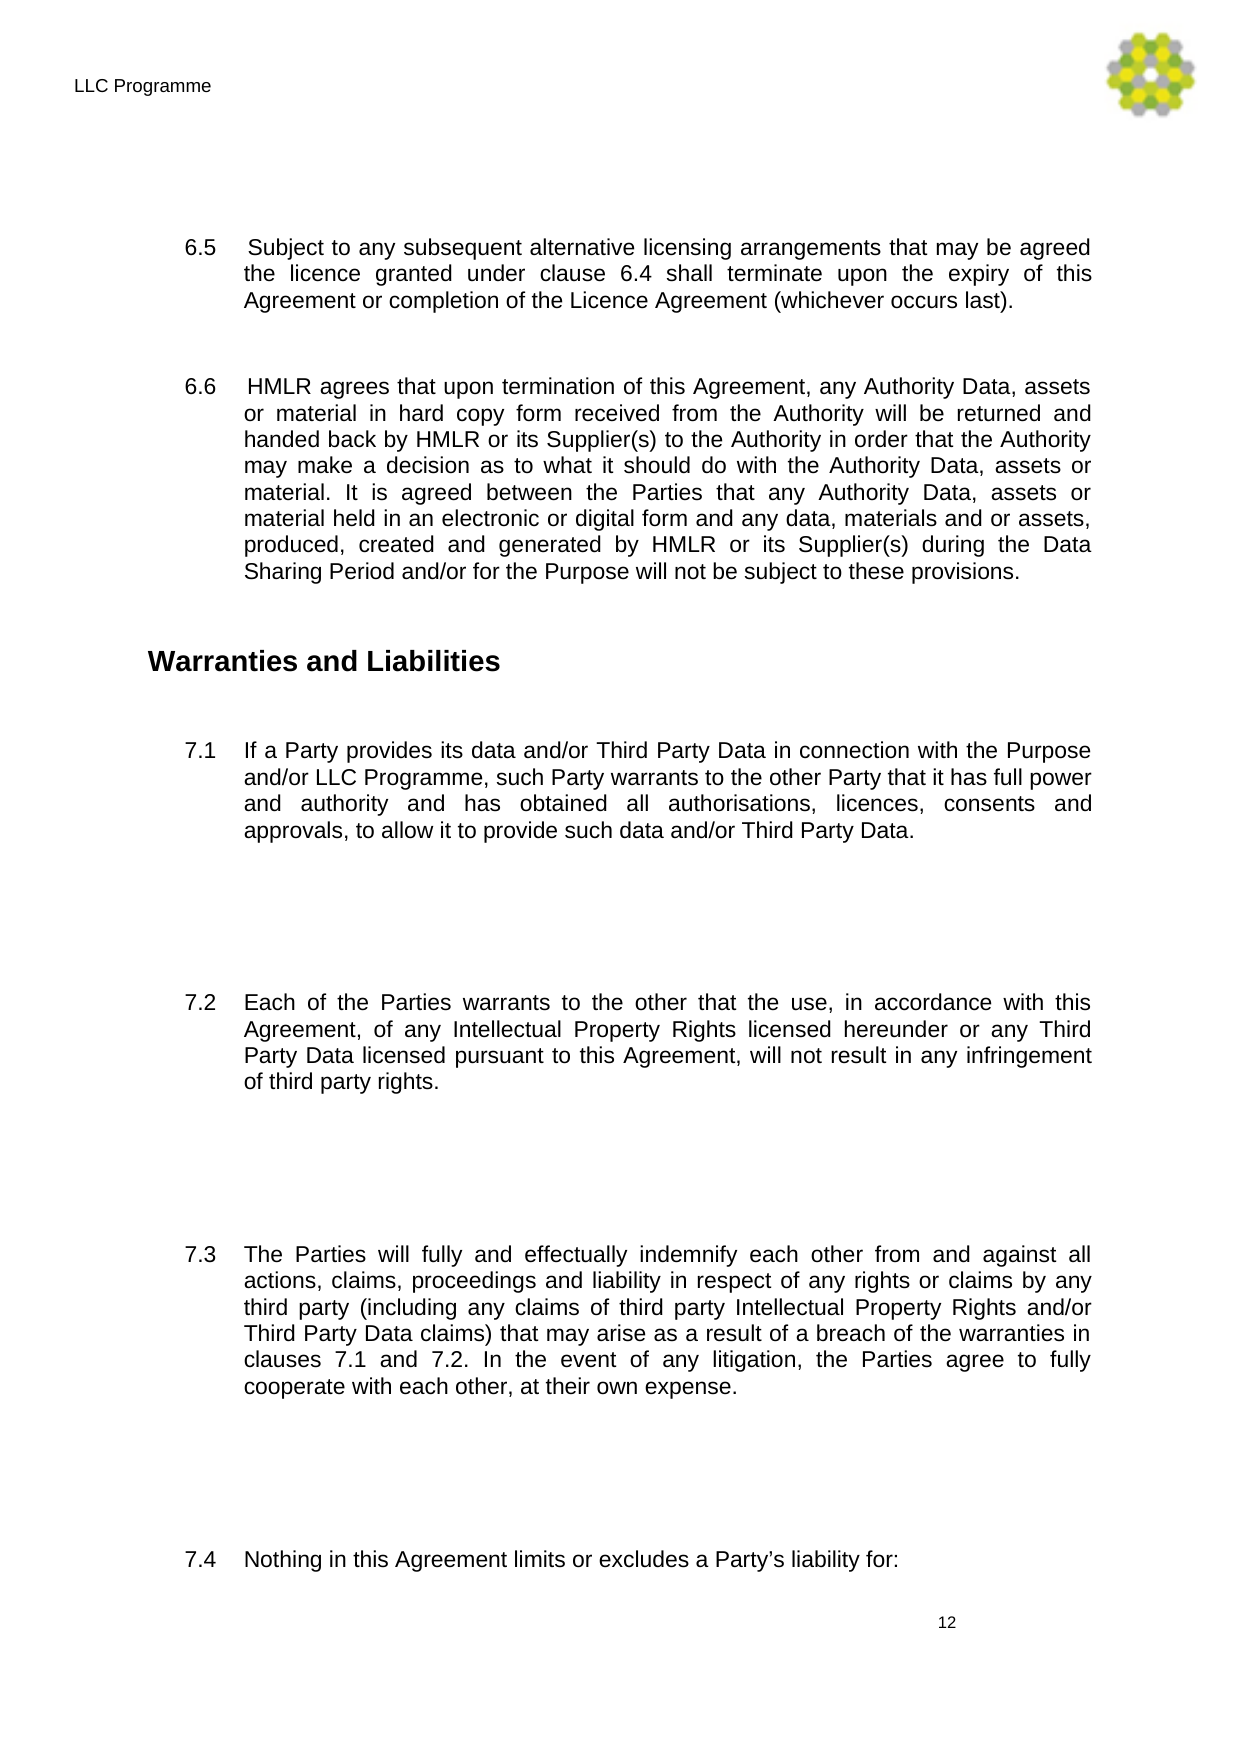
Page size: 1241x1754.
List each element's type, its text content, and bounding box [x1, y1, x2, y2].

list If a Party provides its data and/or Third Party Data in connection with the Purpose and/or LLC Programme, such Party warrants to the other Party that it has full power and authority and has obtained all authorisations, licences, consents and approvals, to allow it to provide such data and/or Third Party Data. [184, 737, 1092, 843]
subtitle 6.5 Subject to any subsequent alternative licensing arrangements that may be agreed the licence granted under clause 6.4 shall terminate upon the expiry of this Agreement or completion of the Licence Agreement (whichever occurs last). [184, 234, 1092, 313]
list Each of the Parties warrants to the other that the use, in accordance with this Agreement, of any Intellectual Property Rights licensed hereunder or any Third Party Data licensed pursuant to this Agreement, will not result in any infringement of third party rights. [184, 989, 1092, 1095]
list The Parties will fully and effectually indemnify each other from and against all actions, claims, proceedings and liability in respect of any rights or claims by any third party (including any claims of third party Intellectual Property Rights and/or Third Party Data claims) that may arise as a result of a breach of the warranties in clauses 7.1 and 7.2. In the event of any litigation, the Parties agree to fully cooperate with each other, at their own expense. [184, 1241, 1092, 1399]
subtitle 6.6 HMLR agrees that upon termination of this Agreement, any Authority Data, assets or material in hard copy form received from the Authority will be returned and handed back by HMLR or its Supplier(s) to the Authority in order that the Authority may make a decision as to what it should do with the Authority Data, assets or material. It is agreed between the Parties that any Authority Data, assets or material held in an electronic or digital form and any data, materials and or assets, produced, created and generated by HMLR or its Supplier(s) during the Data Sharing Period and/or for the Purpose will not be subject to these provisions. [184, 373, 1092, 584]
list Nothing in this Agreement limits or excludes a Party’s liability for: [184, 1546, 1092, 1572]
subtitle Warranties and Liabilities [148, 644, 1092, 677]
